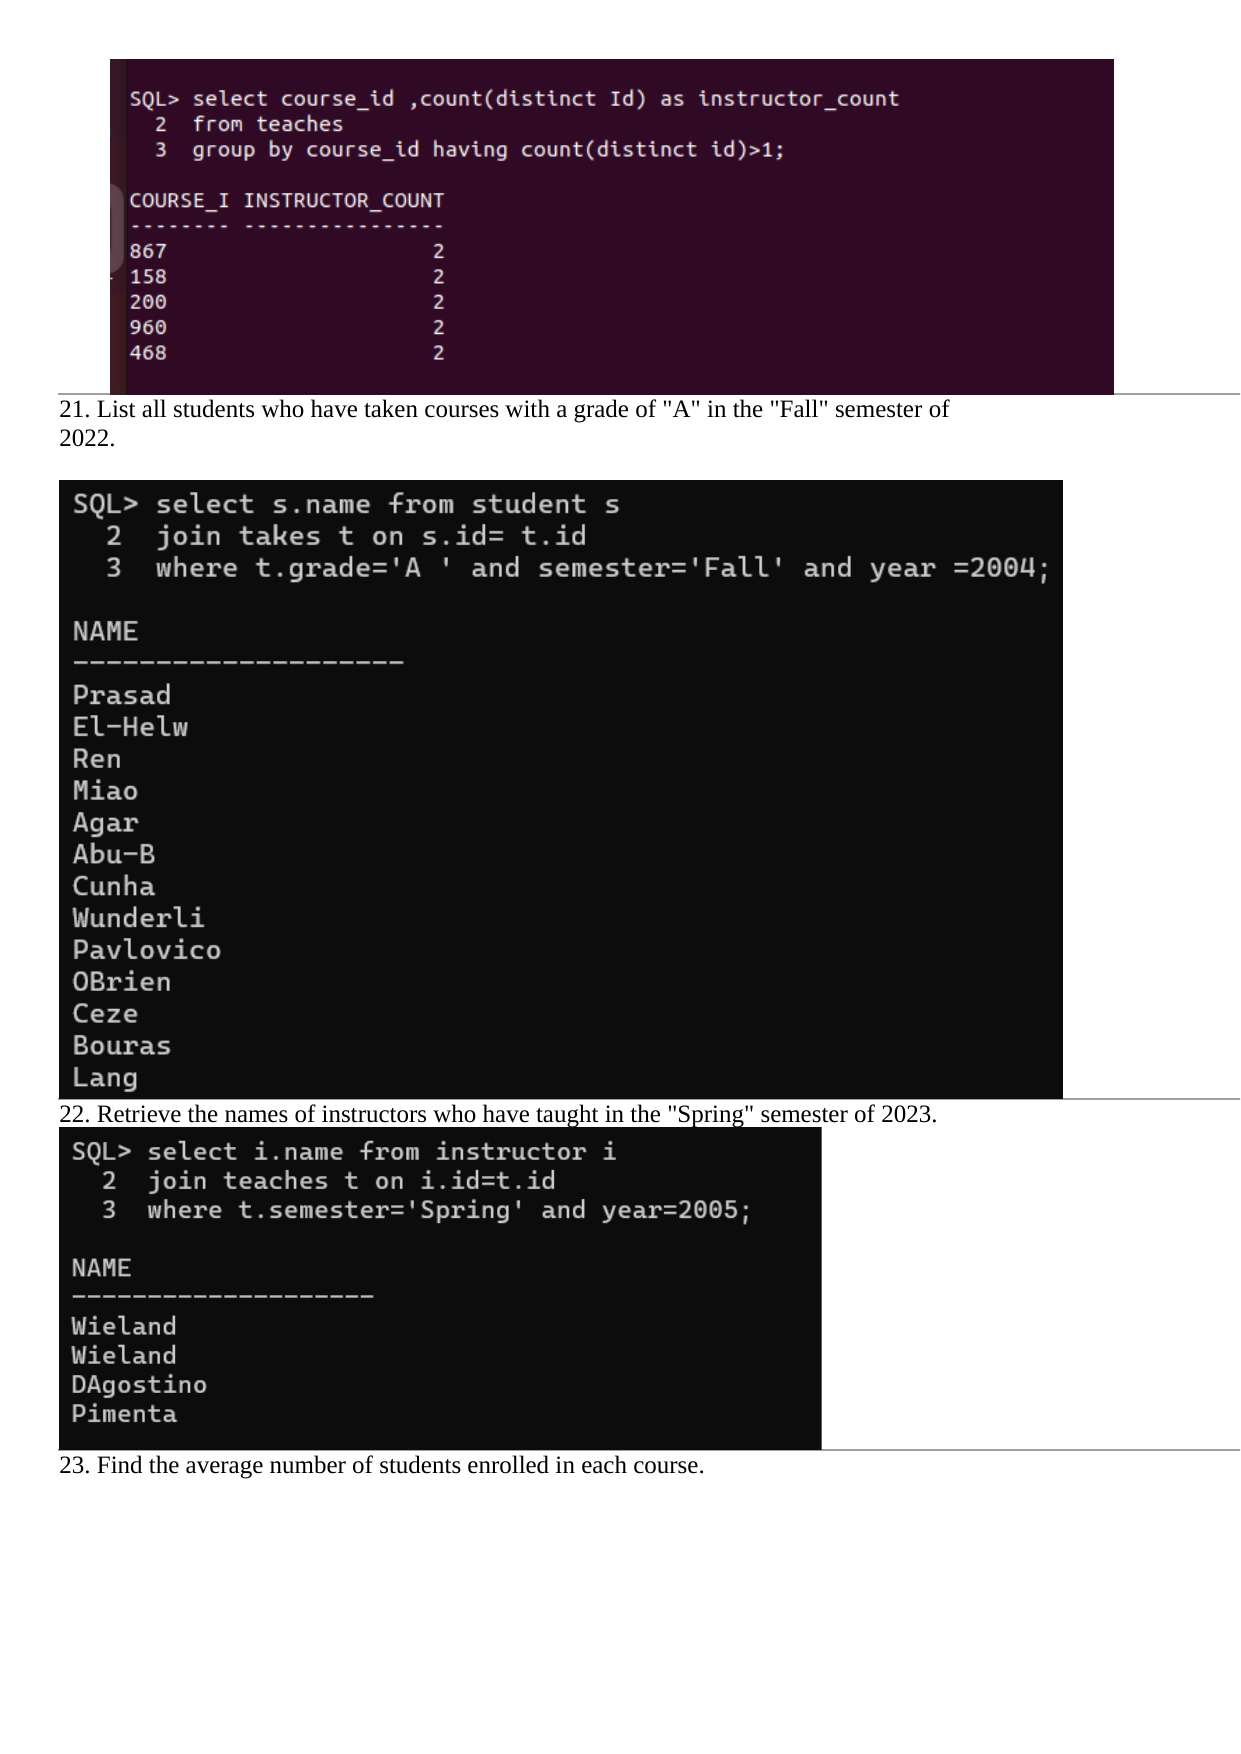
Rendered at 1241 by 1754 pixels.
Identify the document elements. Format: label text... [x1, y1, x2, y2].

text 22. Retrieve the names of instructors who have taught in the "Spring" semester of 2023. [59, 1100, 1165, 1128]
text 21. List all students who have taken courses with a grade of "A" in the "Fall" semester of [59, 395, 1165, 423]
text 2022. [59, 423, 1165, 452]
text 23. Find the average number of students enrolled in each course. [59, 1451, 1165, 1479]
